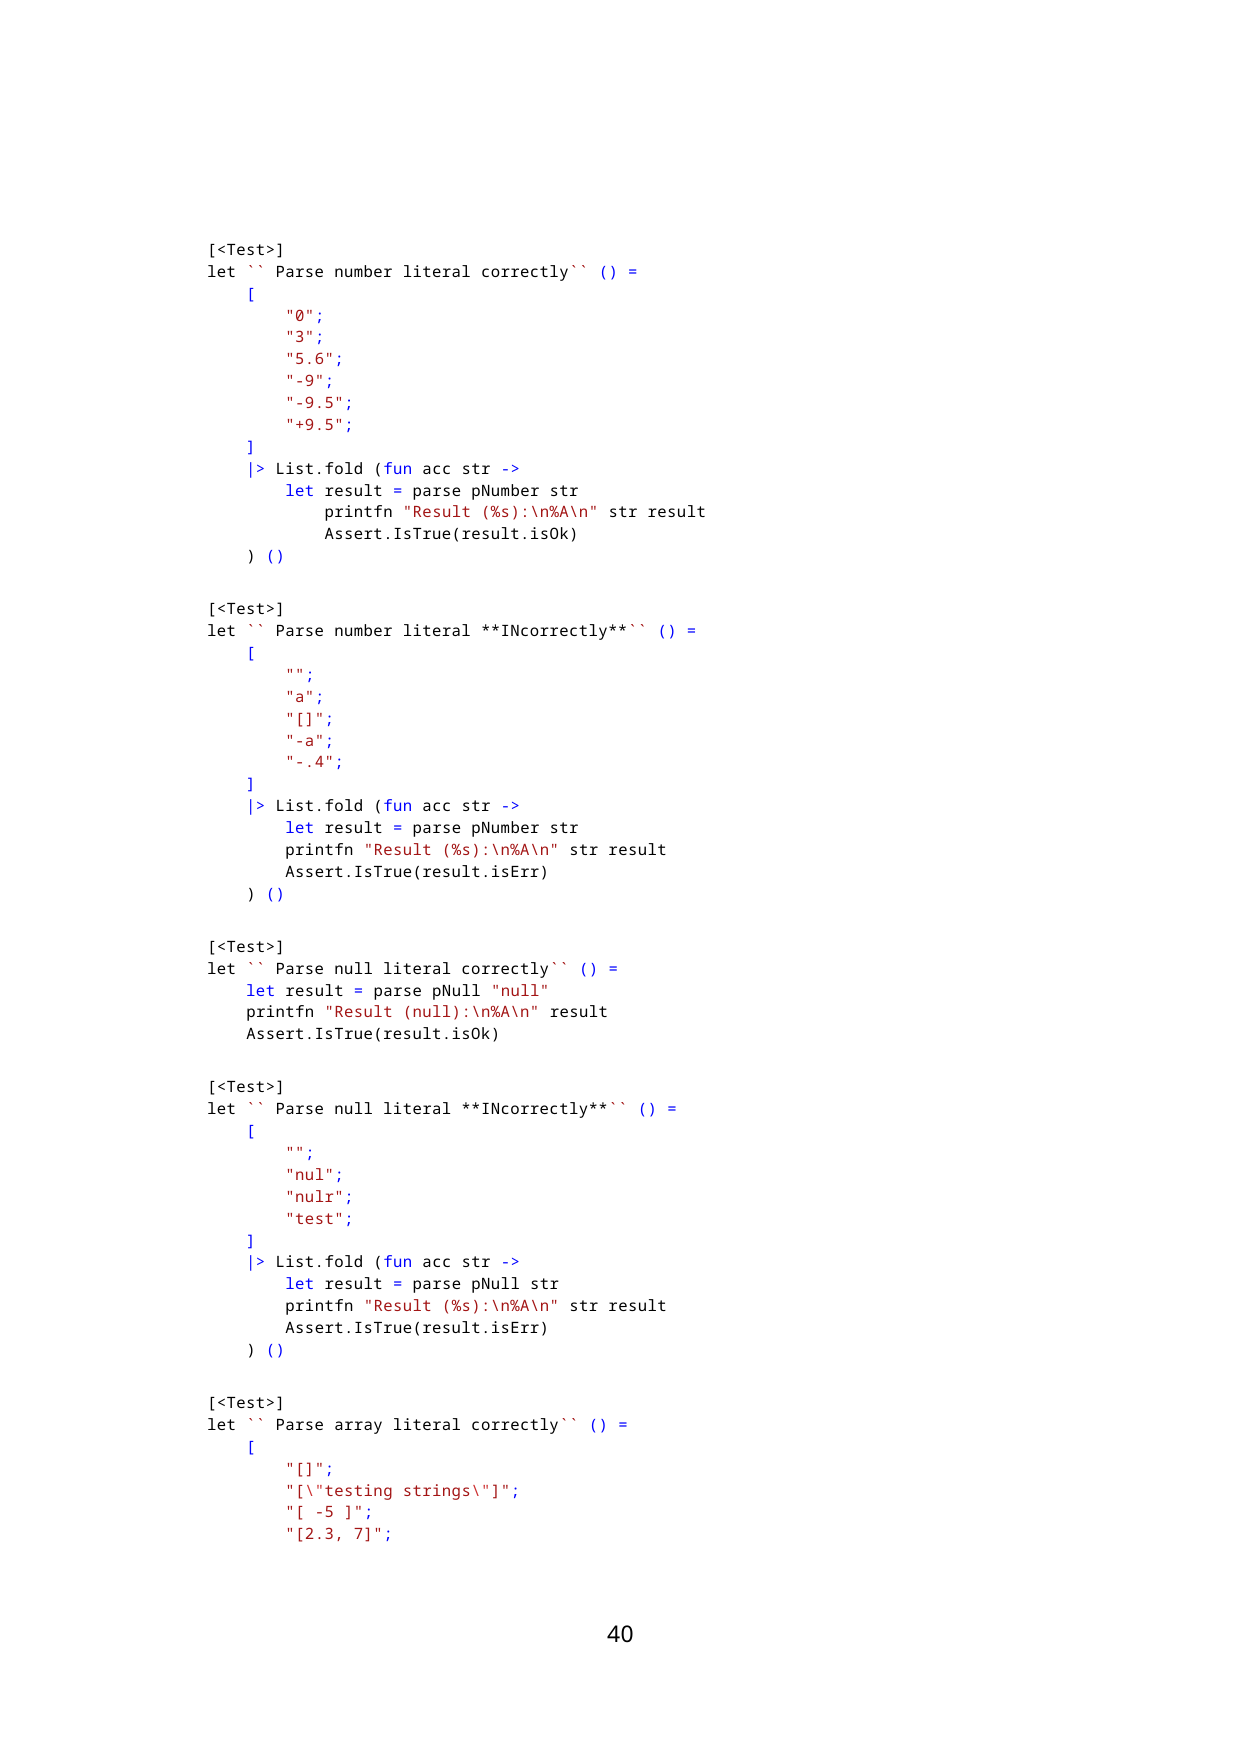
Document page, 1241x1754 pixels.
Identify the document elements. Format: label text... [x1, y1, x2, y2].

text "[]"; [207, 707, 1033, 729]
text "[2.3, 7]"; [207, 1522, 1033, 1544]
text ] [207, 772, 1033, 794]
text ""; [207, 663, 1033, 685]
text "-.4"; [207, 751, 1033, 772]
text ] [207, 1229, 1033, 1251]
text ) () [207, 882, 1033, 904]
text let `` Parse number literal correctly`` () = [207, 260, 1033, 282]
text [ [207, 1119, 1033, 1141]
text "5.6"; [207, 347, 1033, 369]
text printfn "Result (%s):\n%A\n" str result [207, 1294, 1033, 1316]
text "nul"; [207, 1163, 1033, 1185]
text "-a"; [207, 729, 1033, 751]
text [<Test>] [207, 1076, 1033, 1097]
text "0"; [207, 304, 1033, 326]
text "test"; [207, 1207, 1033, 1229]
text |> List.fold (fun acc str -> [207, 794, 1033, 816]
text printfn "Result (%s):\n%A\n" str result [207, 838, 1033, 860]
text let `` Parse null literal correctly`` () = [207, 957, 1033, 979]
text "[\"testing strings\"]"; [207, 1479, 1033, 1501]
text printfn "Result (null):\n%A\n" result [207, 1001, 1033, 1022]
text Assert.IsTrue(result.isErr) [207, 1316, 1033, 1338]
text ] [207, 435, 1033, 457]
text |> List.fold (fun acc str -> [207, 457, 1033, 479]
text "+9.5"; [207, 413, 1033, 435]
text [ [207, 641, 1033, 663]
text "[ -5 ]"; [207, 1501, 1033, 1522]
text ) () [207, 1338, 1033, 1360]
text let `` Parse number literal **INcorrectly**`` () = [207, 619, 1033, 641]
text [<Test>] [207, 935, 1033, 957]
text Assert.IsTrue(result.isErr) [207, 860, 1033, 882]
text [ [207, 1435, 1033, 1457]
text ) () [207, 544, 1033, 566]
text |> List.fold (fun acc str -> [207, 1251, 1033, 1272]
text [ [207, 282, 1033, 304]
text ""; [207, 1141, 1033, 1163]
text let result = parse pNumber str [207, 816, 1033, 838]
text let result = parse pNumber str [207, 479, 1033, 501]
text let `` Parse null literal **INcorrectly**`` () = [207, 1097, 1033, 1119]
text "nulr"; [207, 1185, 1033, 1207]
text printfn "Result (%s):\n%A\n" str result [207, 501, 1033, 522]
text [<Test>] [207, 1391, 1033, 1413]
text "[]"; [207, 1457, 1033, 1479]
text [<Test>] [207, 238, 1033, 260]
text "3"; [207, 326, 1033, 347]
text Assert.IsTrue(result.isOk) [207, 1022, 1033, 1044]
text let result = parse pNull "null" [207, 979, 1033, 1001]
text let `` Parse array literal correctly`` () = [207, 1413, 1033, 1435]
text "-9.5"; [207, 391, 1033, 413]
text let result = parse pNull str [207, 1272, 1033, 1294]
text "-9"; [207, 369, 1033, 391]
text Assert.IsTrue(result.isOk) [207, 522, 1033, 544]
text "a"; [207, 685, 1033, 707]
text [<Test>] [207, 597, 1033, 619]
